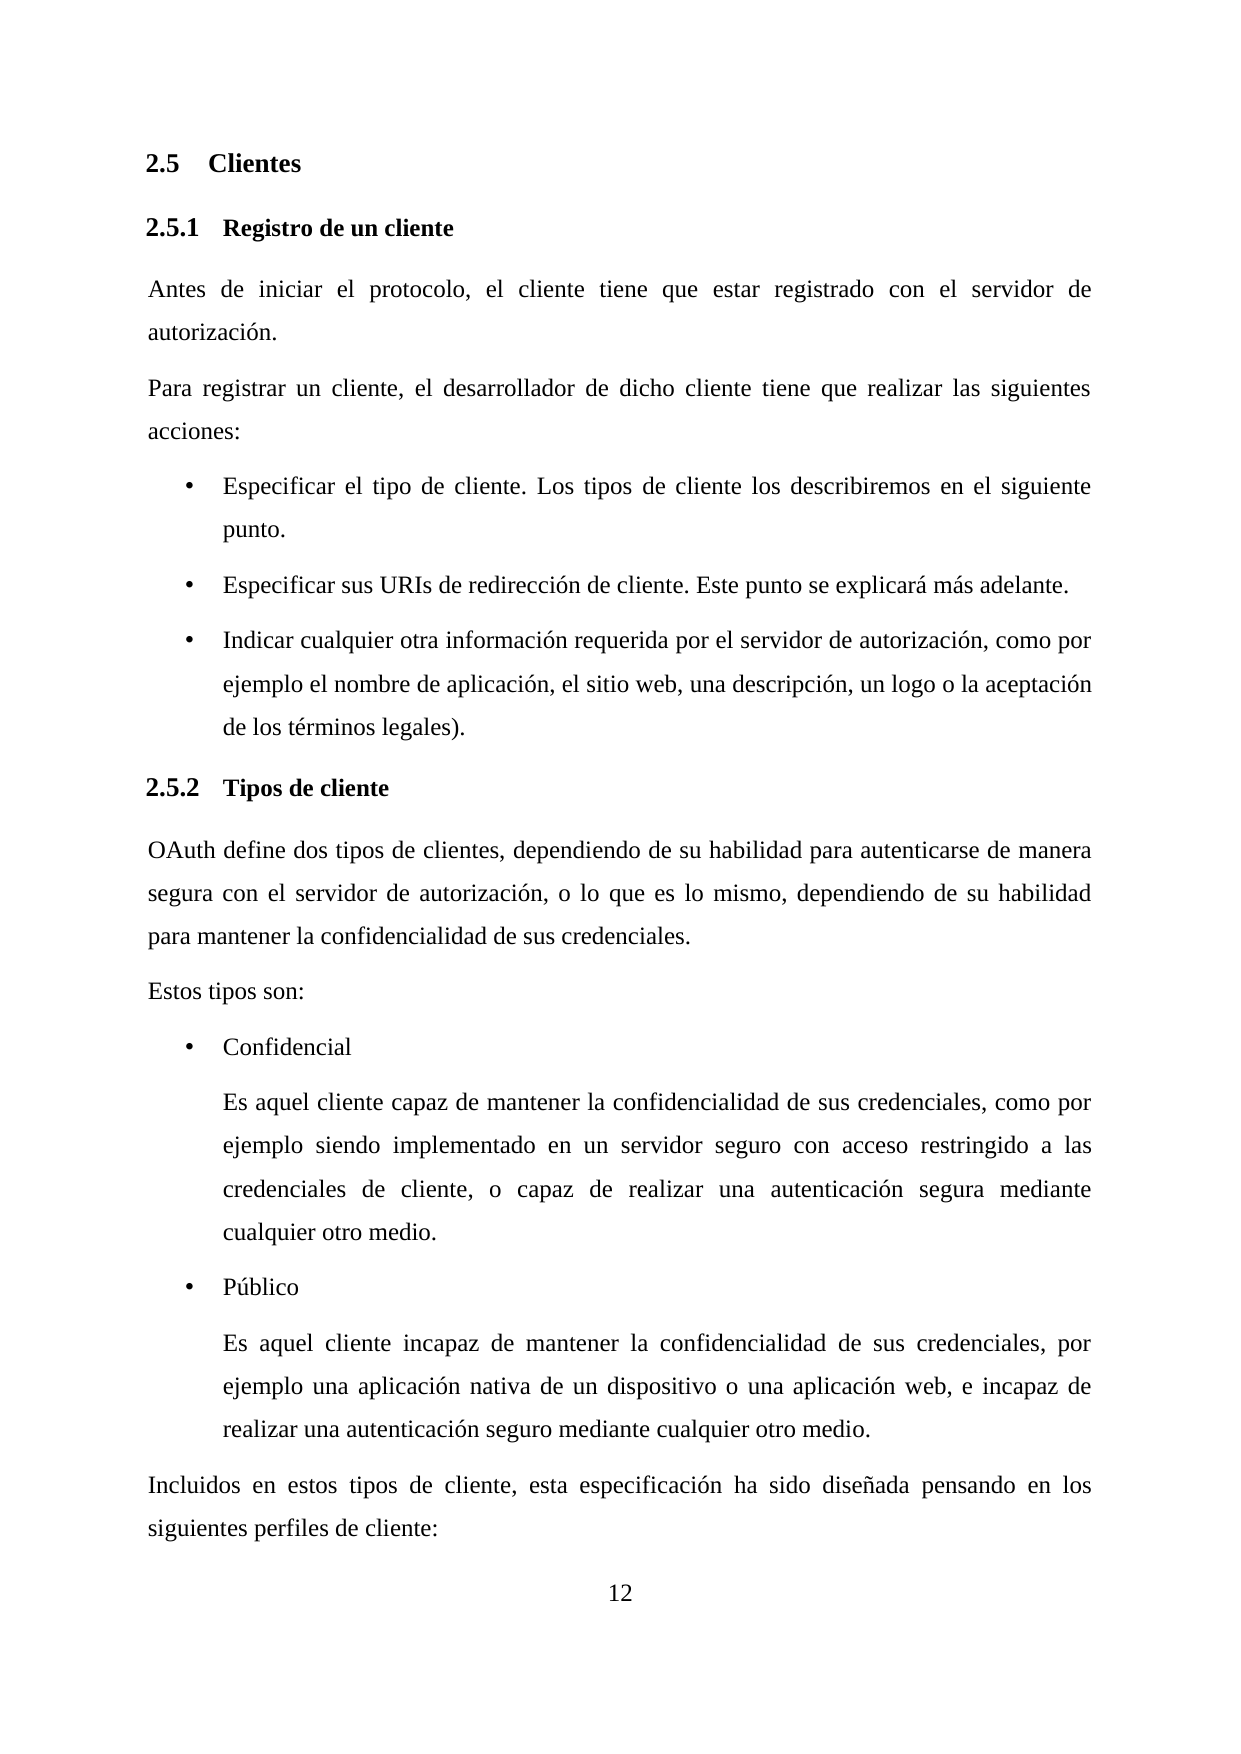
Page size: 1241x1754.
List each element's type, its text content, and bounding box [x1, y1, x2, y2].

list Indicar cualquier otra información requerida por el servidor de autorización, como por ejemplo el nombre de aplicación, el sitio web, una descripción, un logo o la aceptación de los términos legales). [185, 626, 1093, 741]
text Incluidos en estos tipos de cliente, esta especificación ha sido diseñada pensando en los siguientes perfiles de cliente: [148, 1470, 1093, 1542]
subtitle Tipos de cliente [139, 771, 1093, 803]
text OAuth define dos tipos de clientes, dependiendo de su habilidad para autenticarse de manera segura con el servidor de autorización, o lo que es lo mismo, dependiendo de su habilidad para mantener la confidencialidad de sus credenciales. [148, 835, 1093, 950]
list Especificar sus URIs de redirección de cliente. Este punto se explicará más adelante. [185, 570, 1093, 599]
text Estos tipos son: [148, 976, 1093, 1005]
subtitle Registro de un cliente [139, 211, 1093, 242]
text Para registrar un cliente, el desarrollador de dicho cliente tiene que realizar las siguientes acciones: [148, 373, 1093, 444]
list Es aquel cliente capaz de mantener la confidencialidad de sus credenciales, como por ejemplo siendo implementado en un servidor seguro con acceso restringido a las credenciales de cliente, o capaz de realizar una autenticación segura mediante cualquier otro medio. [185, 1087, 1093, 1246]
text Antes de iniciar el protocolo, el cliente tiene que estar registrado con el servidor de autorización. [148, 274, 1093, 346]
list Es aquel cliente incapaz de mantener la confidencialidad de sus credenciales, por ejemplo una aplicación nativa de un dispositivo o una aplicación web, e incapaz de realizar una autenticación seguro mediante cualquier otro medio. [185, 1328, 1093, 1443]
list Confidencial [185, 1032, 1093, 1061]
list Público [185, 1272, 1093, 1301]
list Especificar el tipo de cliente. Los tipos de cliente los describiremos en el siguiente punto. [185, 471, 1093, 543]
subtitle Clientes [139, 148, 1093, 179]
